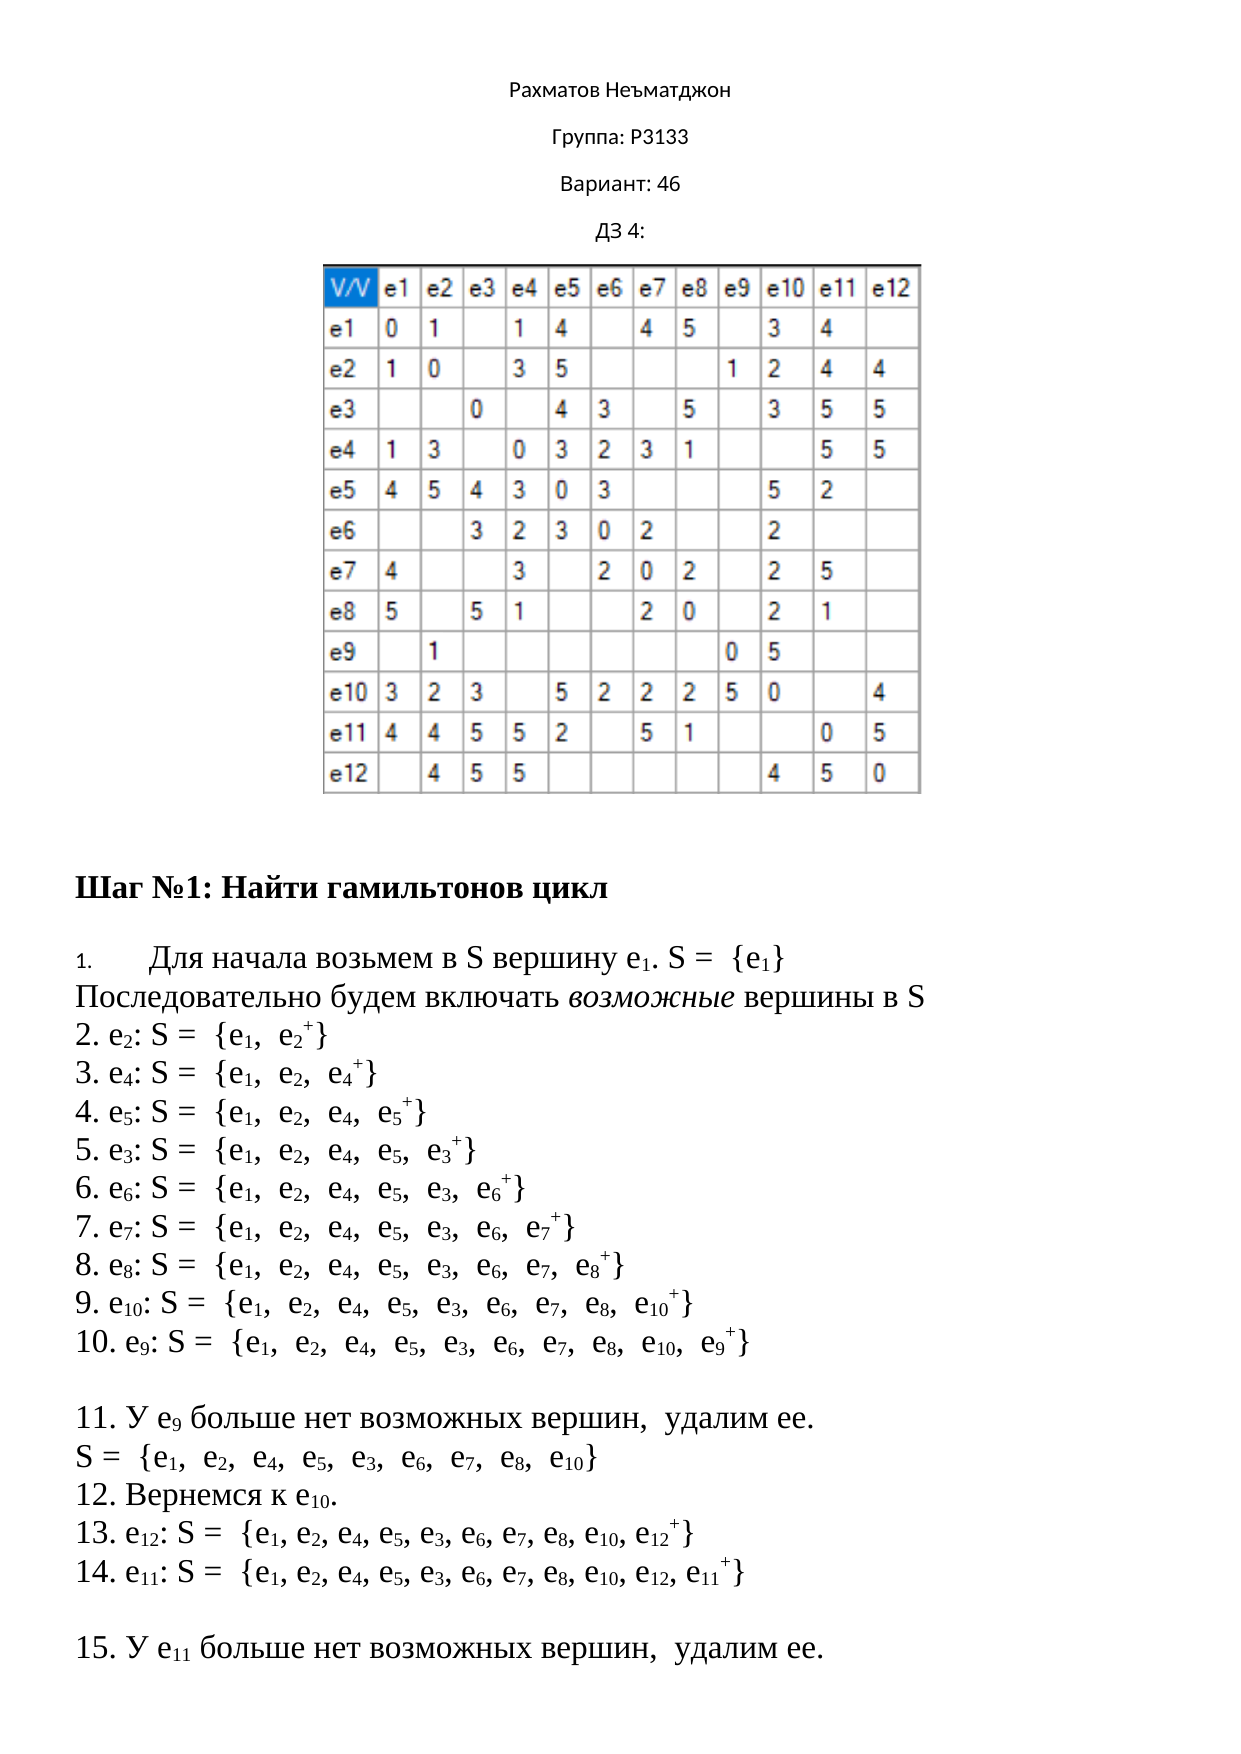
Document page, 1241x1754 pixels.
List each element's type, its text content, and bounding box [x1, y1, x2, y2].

text Шаг №1: Найти гамильтонов цикл [75, 867, 1165, 905]
picture [318, 263, 922, 795]
text ДЗ 4: [75, 216, 1165, 244]
text Рахматов Неъматджон [75, 75, 1165, 103]
list Для начала возьмем в S вершину e1. S = {e1} Последовательно будем включать возможные вершины в S 2. e2: S = {e1, e2+} 3. e4: S = {e1, e2, e4+} 4. e5: S = {e1, e2, e4, e5+} 5. e3: S = {e1, e2, e4, e5, e3+} 6. e6: S = {e1, e2, e4, e5, e3, e6+} 7. e7: S = {e1, e2, e4, e5, e3, e6, e7+} 8. e8: S = {e1, e2, e4, e5, e3, e6, e7, e8+} 9. e10: S = {e1, e2, e4, e5, e3, e6, e7, e8, e10+} 10. e9: S = {e1, e2, e4, e5, e3, e6, e7, e8, e10, e9+} 11. У e9 больше нет возможных вершин, удалим ее. S = {e1, e2, e4, e5, e3, e6, e7, e8, e10} 12. Вернемся к e10. 13. e12: S = {e1, e2, e4, e5, e3, e6, e7, e8, e10, e12+} 14. e11: S = {e1, e2, e4, e5, e3, e6, e7, e8, e10, e12, e11+} 15. У e11 больше нет возможных вершин, удалим ее. [75, 937, 1165, 1666]
text Группа: P3133 [75, 122, 1165, 150]
text Вариант: 46 [75, 169, 1165, 197]
